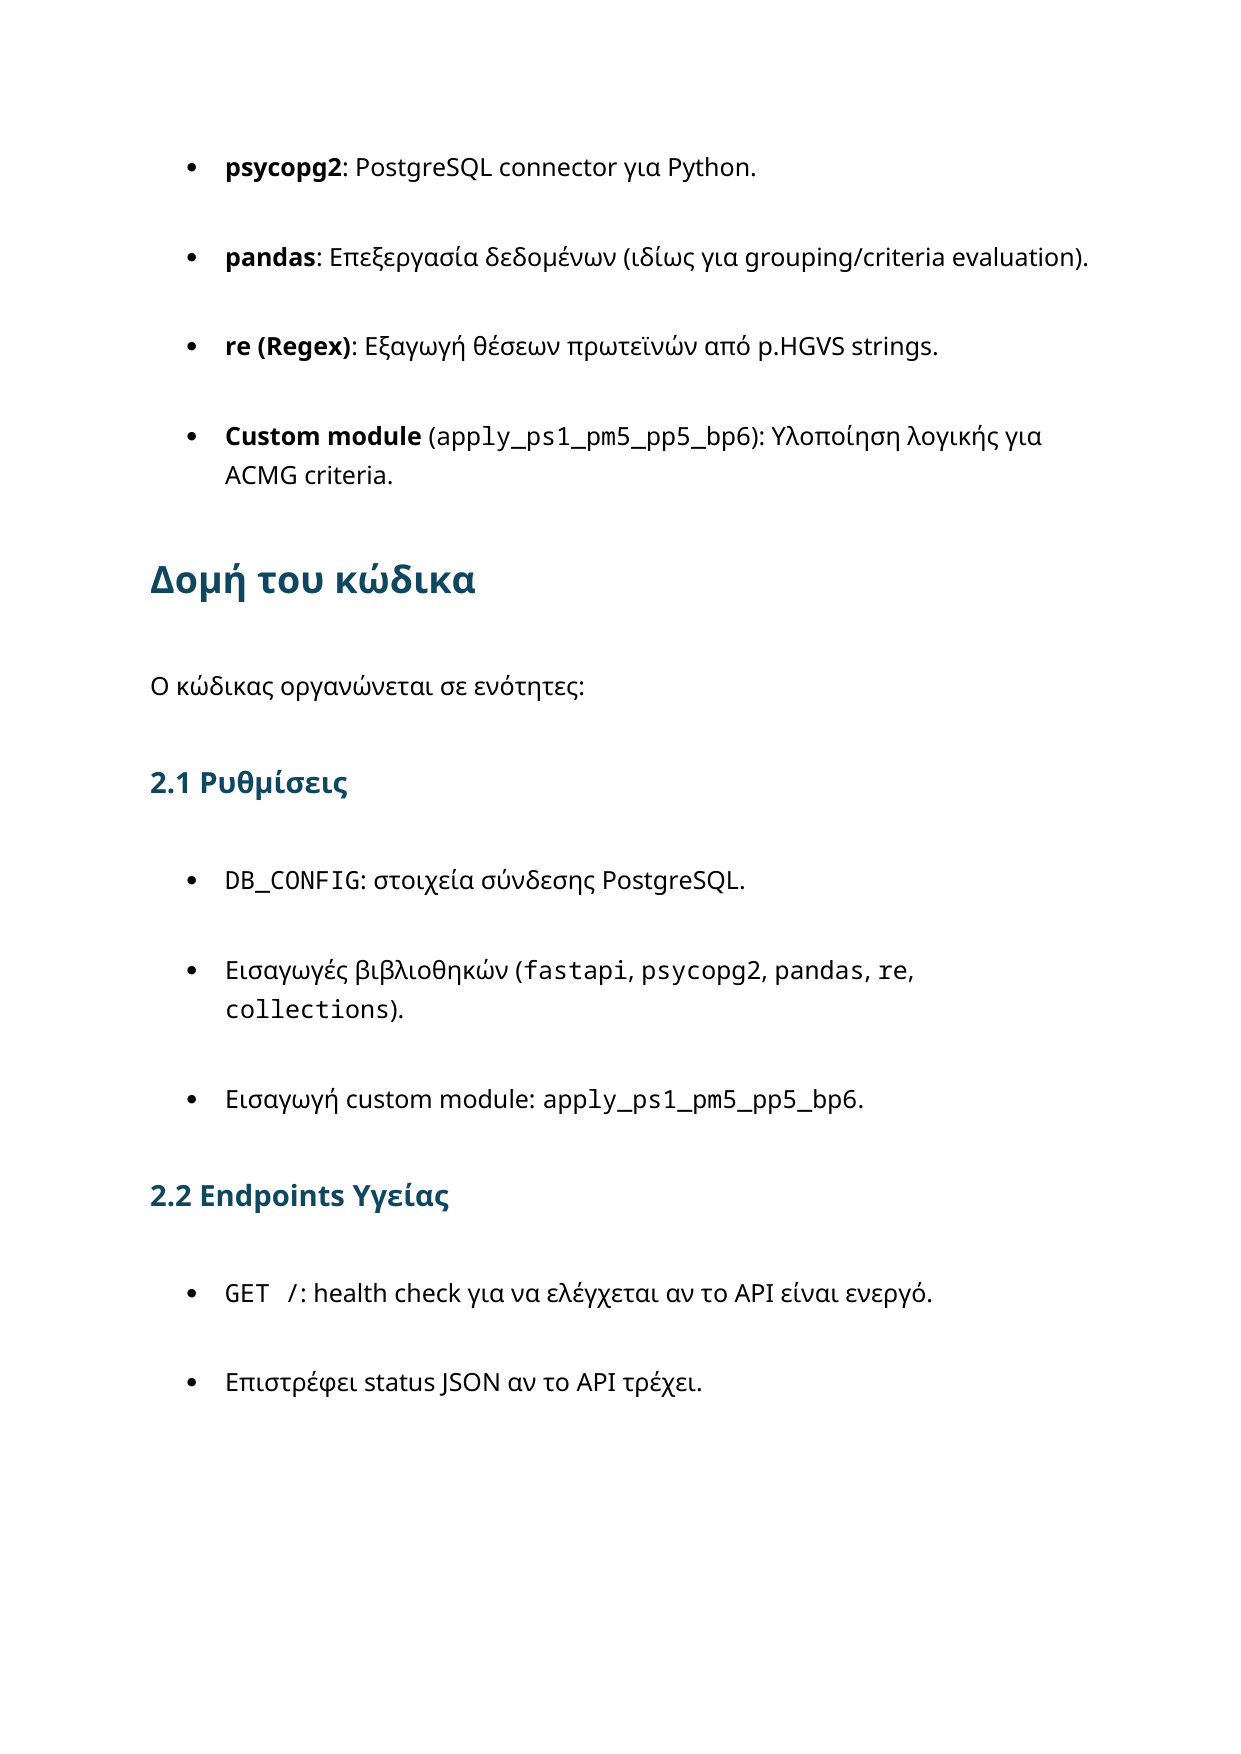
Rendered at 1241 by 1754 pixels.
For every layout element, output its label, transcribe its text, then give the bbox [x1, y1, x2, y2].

list Επιστρέφει status JSON αν το API τρέχει. [187, 1365, 1090, 1399]
list pandas: Επεξεργασία δεδομένων (ιδίως για grouping/criteria evaluation). [187, 239, 1090, 273]
list Custom module (apply_ps1_pm5_pp5_bp6): Υλοποίηση λογικής για ACMG criteria. [187, 418, 1090, 492]
list Εισαγωγή custom module: apply_ps1_pm5_pp5_bp6. [187, 1081, 1090, 1115]
list psycopg2: PostgreSQL connector για Python. [187, 150, 1090, 184]
subtitle 2.2 Endpoints Υγείας [150, 1175, 1090, 1215]
subtitle 2.1 Ρυθμίσεις [150, 763, 1090, 802]
list re (Regex): Εξαγωγή θέσεων πρωτεϊνών από p.HGVS strings. [187, 329, 1090, 363]
list DB_CONFIG: στοιχεία σύνδεσης PostgreSQL. [187, 863, 1090, 897]
list Εισαγωγές βιβλιοθηκών (fastapi, psycopg2, pandas, re, collections). [187, 952, 1090, 1026]
subtitle Δομή του κώδικα [150, 553, 1090, 604]
list GET /: health check για να ελέγχεται αν το API είναι ενεργό. [187, 1275, 1090, 1309]
text Ο κώδικας οργανώνεται σε ενότητες: [150, 669, 1090, 703]
